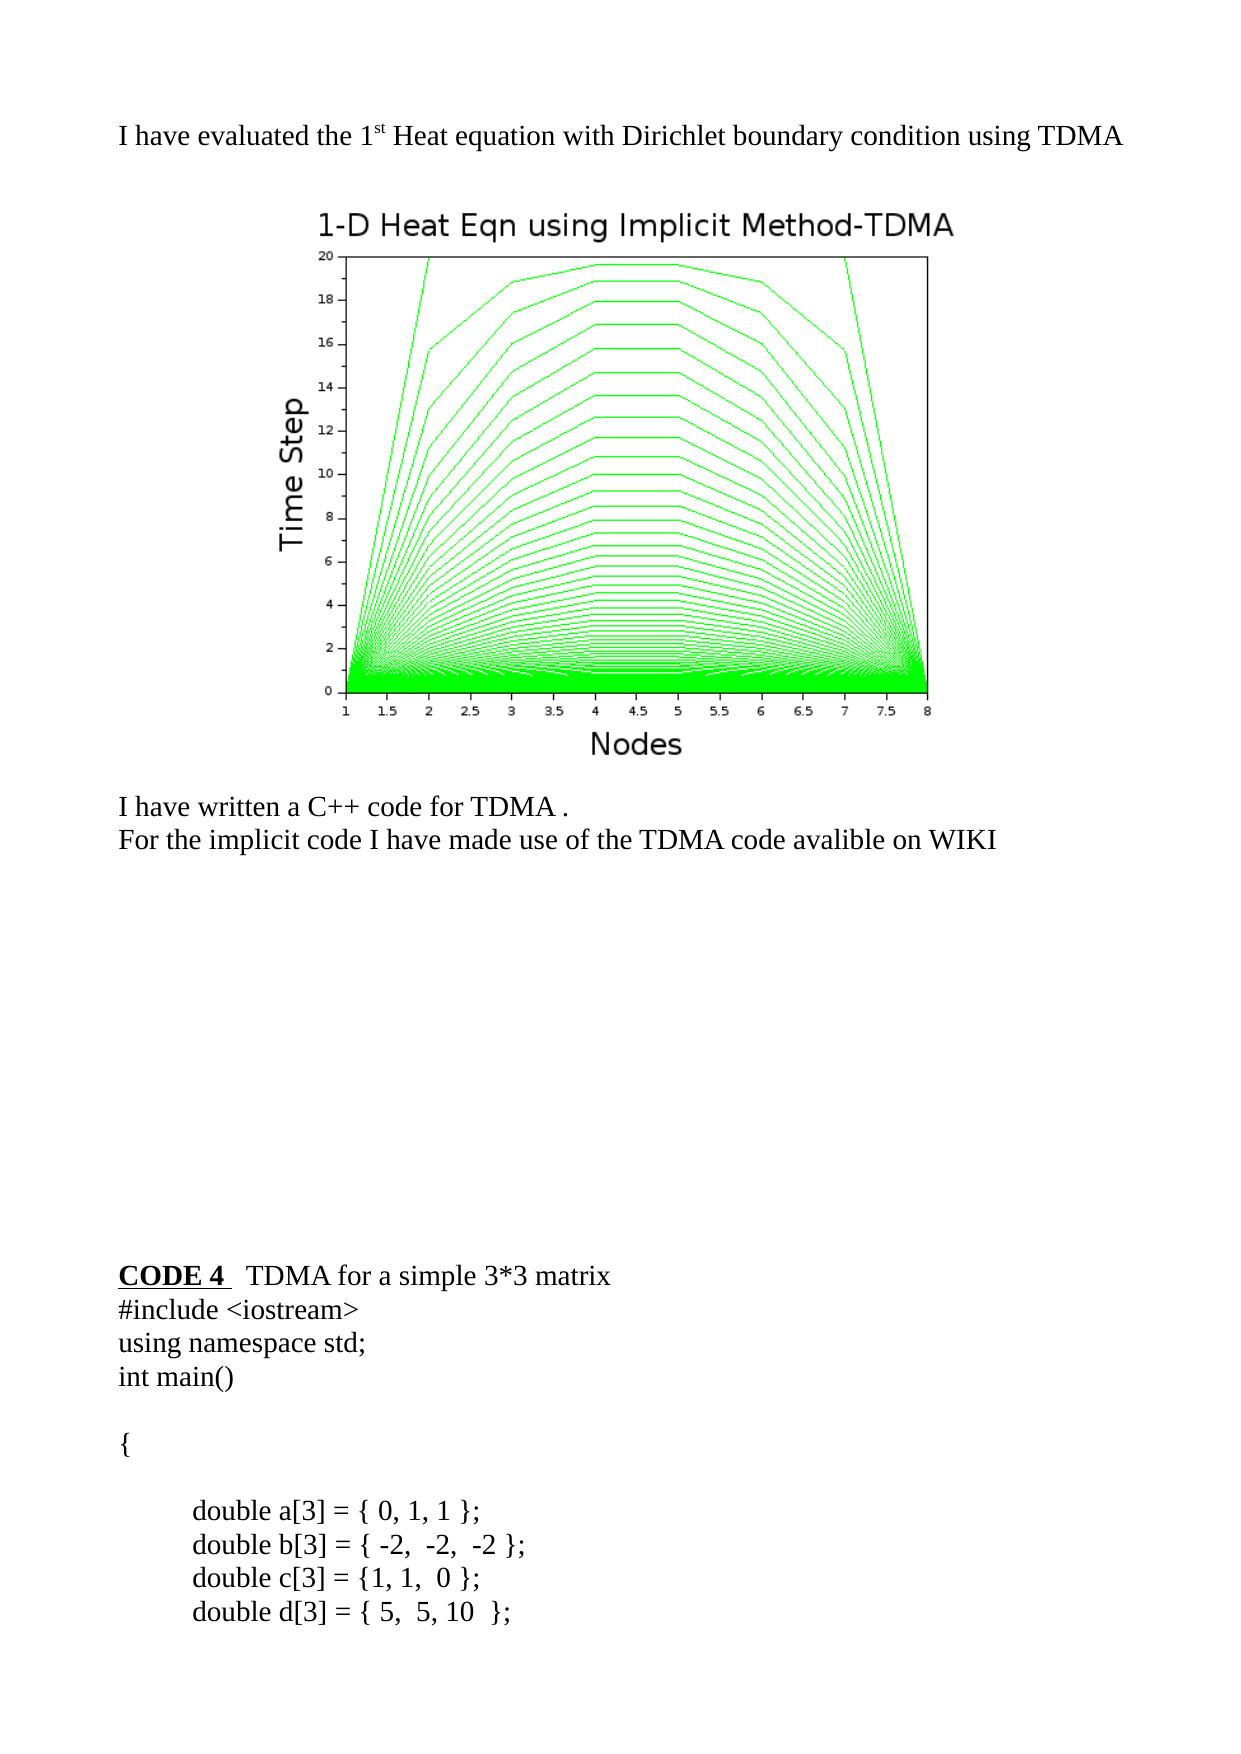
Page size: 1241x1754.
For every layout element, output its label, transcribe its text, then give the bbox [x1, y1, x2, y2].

text double b[3] = { -2, -2, -2 }; [118, 1527, 1122, 1560]
text { [118, 1426, 1122, 1460]
text I have evaluated the 1st Heat equation with Dirichlet boundary condition using TDMA [118, 118, 1122, 152]
picture [249, 184, 1025, 769]
text double c[3] = {1, 1, 0 }; [118, 1560, 1122, 1594]
text For the implicit code I have made use of the TDMA code avalible on WIKI [118, 822, 1122, 856]
text double a[3] = { 0, 1, 1 }; [118, 1493, 1122, 1527]
text CODE 4 TDMA for a simple 3*3 matrix [118, 1258, 1122, 1292]
text #include <iostream> [118, 1292, 1122, 1326]
text int main() [118, 1359, 1122, 1393]
text double d[3] = { 5, 5, 10 }; [118, 1594, 1122, 1627]
text using namespace std; [118, 1326, 1122, 1359]
text I have written a C++ code for TDMA . [118, 789, 1122, 822]
